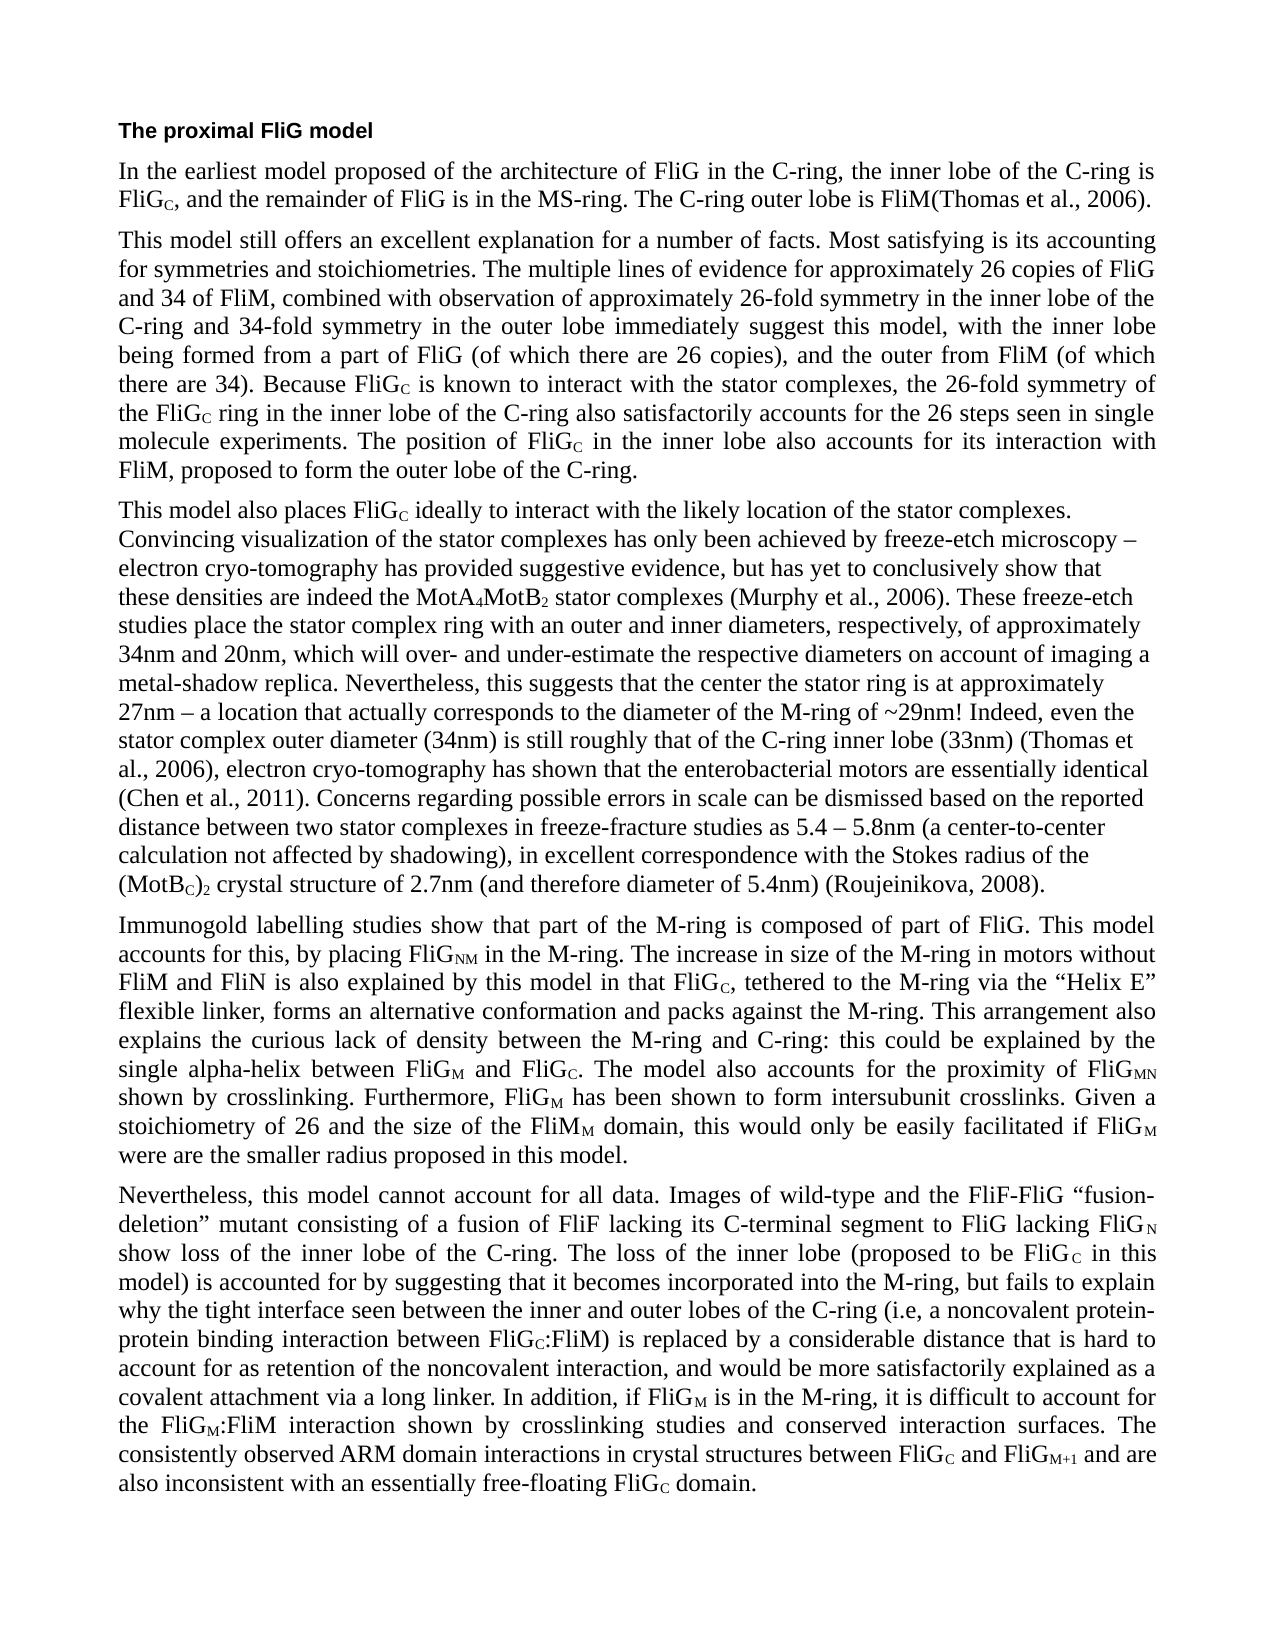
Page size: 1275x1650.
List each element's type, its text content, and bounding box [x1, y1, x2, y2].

text In the earliest model proposed of the architecture of FliG in the C-ring, the inner lobe of the C-ring is FliGC, and the remainder of FliG is in the MS-ring. The C-ring outer lobe is FliM(Thomas et al., 2006). [118, 156, 1157, 213]
subtitle The proximal FliG model [118, 118, 1157, 143]
text Immunogold labelling studies show that part of the M-ring is composed of part of FliG. This model accounts for this, by placing FliGNM in the M-ring. The increase in size of the M-ring in motors without FliM and FliN is also explained by this model in that FliGC, tethered to the M-ring via the “Helix E” flexible linker, forms an alternative conformation and packs against the M-ring. This arrangement also explains the curious lack of density between the M-ring and C-ring: this could be explained by the single alpha-helix between FliGM and FliGC. The model also accounts for the proximity of FliGMN shown by crosslinking. Furthermore, FliGM has been shown to form intersubunit crosslinks. Given a stoichiometry of 26 and the size of the FliMM domain, this would only be easily facilitated if FliGM were are the smaller radius proposed in this model. [118, 910, 1157, 1169]
text Nevertheless, this model cannot account for all data. Images of wild-type and the FliF-FliG “fusion-deletion” mutant consisting of a fusion of FliF lacking its C-terminal segment to FliG lacking FliGN show loss of the inner lobe of the C-ring. The loss of the inner lobe (proposed to be FliGC in this model) is accounted for by suggesting that it becomes incorporated into the M-ring, but fails to explain why the tight interface seen between the inner and outer lobes of the C-ring (i.e, a noncovalent protein-protein binding interaction between FliGC:FliM) is replaced by a considerable distance that is hard to account for as retention of the noncovalent interaction, and would be more satisfactorily explained as a covalent attachment via a long linker. In addition, if FliGM is in the M-ring, it is difficult to account for the FliGM:FliM interaction shown by crosslinking studies and conserved interaction surfaces. The consistently observed ARM domain interactions in crystal structures between FliGC and FliGM+1 and are also inconsistent with an essentially free-floating FliGC domain. [118, 1180, 1157, 1497]
text This model also places FliGC ideally to interact with the likely location of the stator complexes. Convincing visualization of the stator complexes has only been achieved by freeze-etch microscopy – electron cryo-tomography has provided suggestive evidence, but has yet to conclusively show that these densities are indeed the MotA4MotB2 stator complexes (Murphy et al., 2006). These freeze-etch studies place the stator complex ring with an outer and inner diameters, respectively, of approximately 34nm and 20nm, which will over- and under-estimate the respective diameters on account of imaging a metal-shadow replica. Nevertheless, this suggests that the center the stator ring is at approximately 27nm – a location that actually corresponds to the diameter of the M-ring of ~29nm! Indeed, even the stator complex outer diameter (34nm) is still roughly that of the C-ring inner lobe (33nm) (Thomas et al., 2006), electron cryo-tomography has shown that the enterobacterial motors are essentially identical (Chen et al., 2011). Concerns regarding possible errors in scale can be dismissed based on the reported distance between two stator complexes in freeze-fracture studies as 5.4 – 5.8nm (a center-to-center calculation not affected by shadowing), in excellent correspondence with the Stokes radius of the (MotBC)2 crystal structure of 2.7nm (and therefore diameter of 5.4nm) (Roujeinikova, 2008). [118, 496, 1157, 898]
text This model still offers an excellent explanation for a number of facts. Most satisfying is its accounting for symmetries and stoichiometries. The multiple lines of evidence for approximately 26 copies of FliG and 34 of FliM, combined with observation of approximately 26-fold symmetry in the inner lobe of the C-ring and 34-fold symmetry in the outer lobe immediately suggest this model, with the inner lobe being formed from a part of FliG (of which there are 26 copies), and the outer from FliM (of which there are 34). Because FliGC is known to interact with the stator complexes, the 26-fold symmetry of the FliGC ring in the inner lobe of the C-ring also satisfactorily accounts for the 26 steps seen in single molecule experiments. The position of FliGC in the inner lobe also accounts for its interaction with FliM, proposed to form the outer lobe of the C-ring. [118, 225, 1157, 484]
